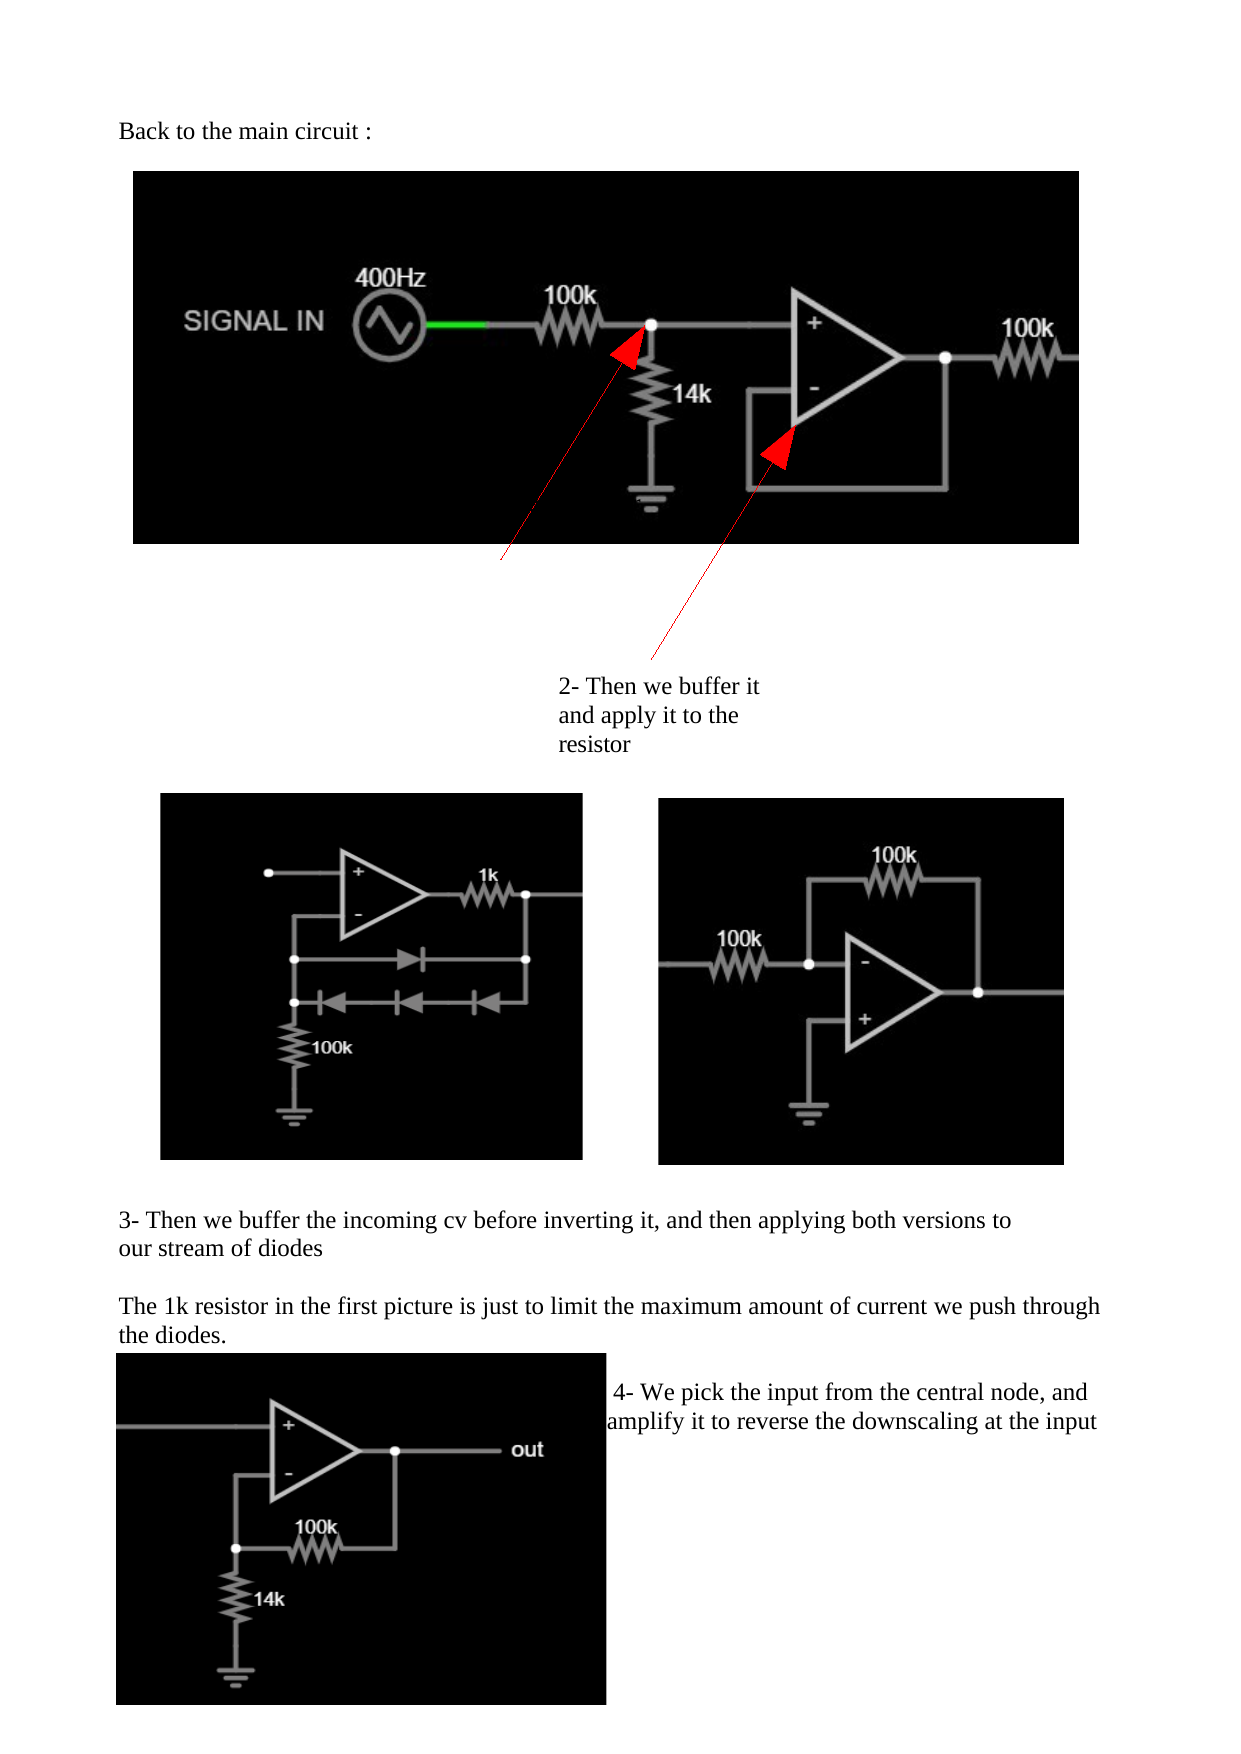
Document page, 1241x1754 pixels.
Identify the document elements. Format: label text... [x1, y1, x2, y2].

picture [116, 1353, 607, 1705]
text Back to the main circuit : [118, 116, 1138, 145]
list We pick the input from the central node, and amplify it to reverse the downscaling at the input [607, 1377, 1097, 1435]
picture [160, 793, 583, 1160]
list Then we buffer it and apply it to the resistor [558, 181, 760, 758]
picture [658, 798, 1064, 1165]
list Then we buffer the incoming cv before inverting it, and then applying both versions to our stream of diodes [118, 1205, 1051, 1262]
text The 1k resistor in the first picture is just to limit the maximum amount of current we push through the diodes. [118, 1291, 1122, 1348]
picture [133, 171, 1079, 544]
